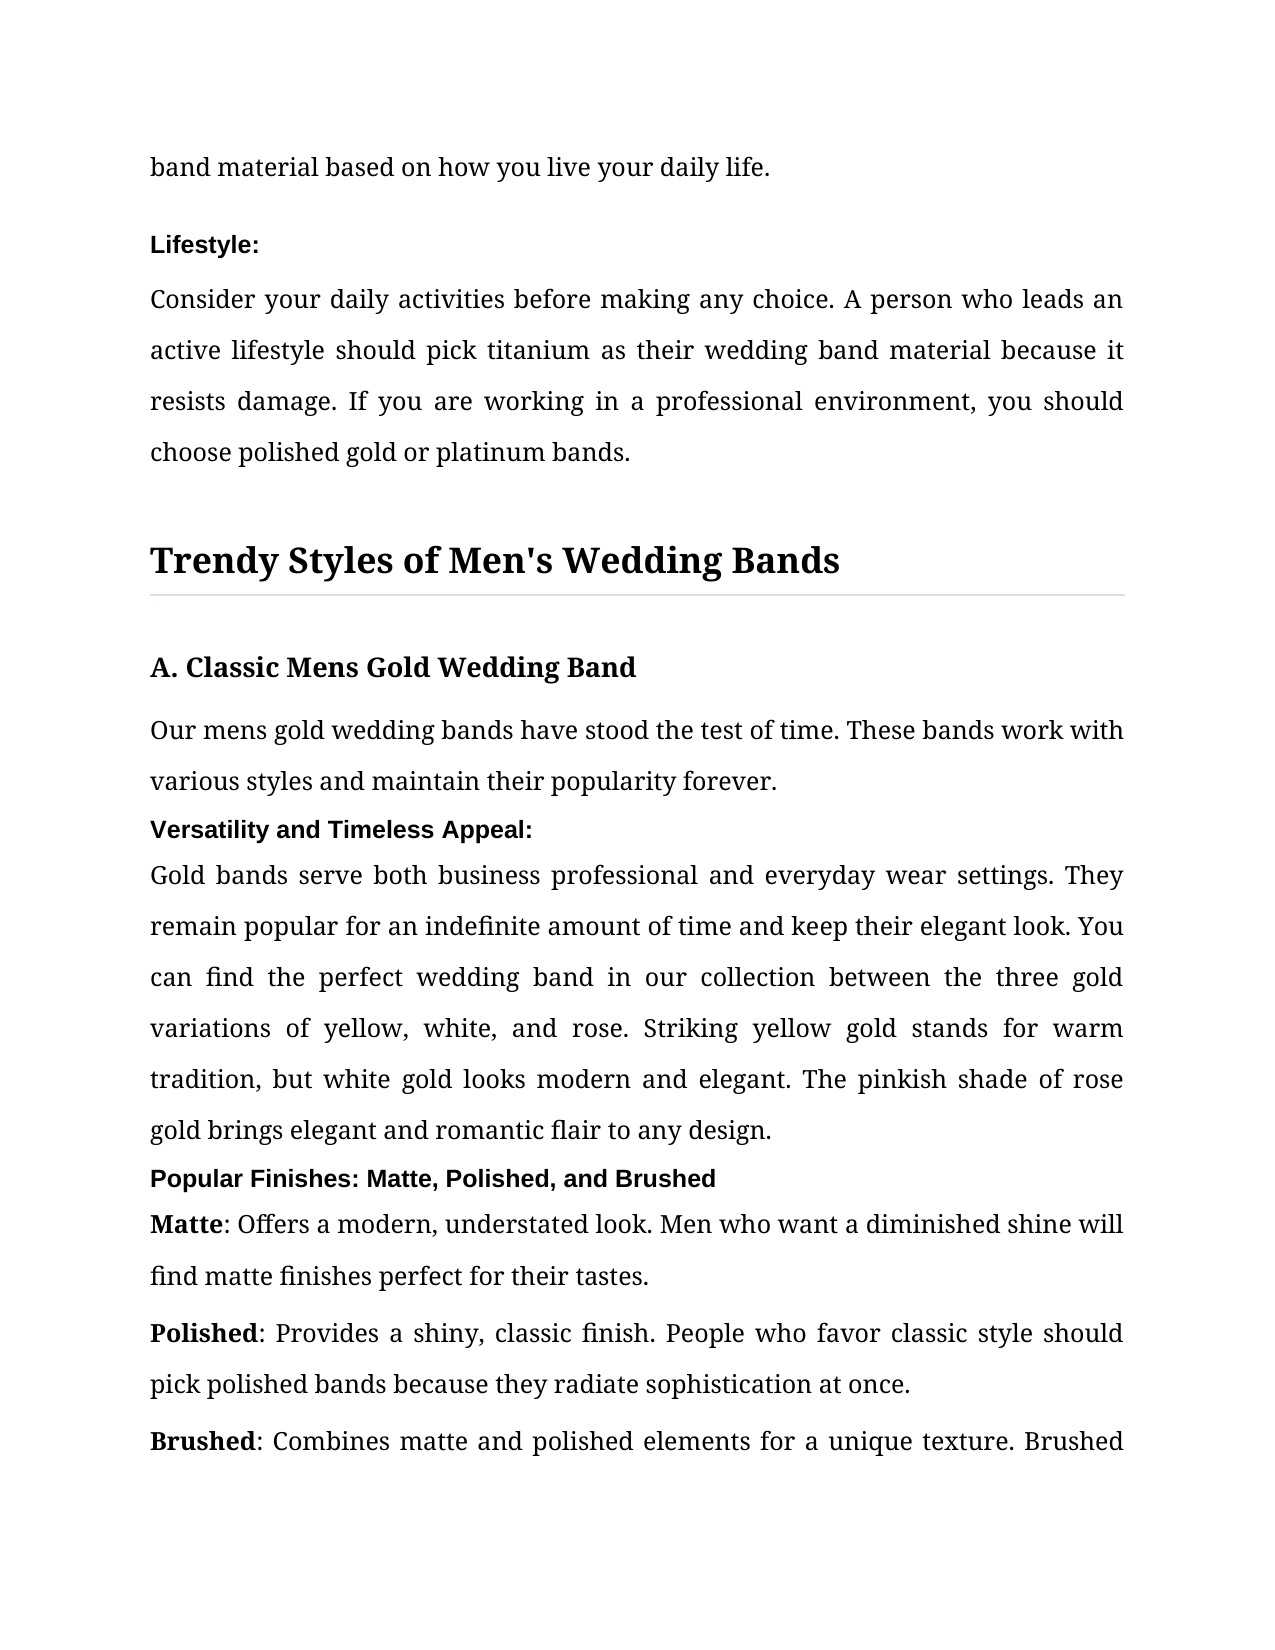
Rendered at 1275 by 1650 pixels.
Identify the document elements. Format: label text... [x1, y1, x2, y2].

text Brushed: Combines matte and polished elements for a unique texture. Brushed [150, 1424, 1125, 1458]
text band material based on how you live your daily life. [150, 150, 1125, 184]
text Polished: Provides a shiny, classic finish. People who favor classic style should pick polished bands because they radiate sophistication at once. [150, 1316, 1125, 1401]
subtitle Popular Finishes: Matte, Polished, and Brushed [150, 1164, 1125, 1193]
text Consider your daily activities before making any choice. A person who leads an active lifestyle should pick titanium as their wedding band material because it resists damage. If you are working in a professional environment, you should choose polished gold or platinum bands. [150, 282, 1125, 469]
subtitle A. Classic Mens Gold Wedding Band​ [150, 649, 1125, 686]
subtitle Versatility and Timeless Appeal: [150, 815, 1125, 843]
text Gold bands serve both business professional and everyday wear settings. They remain popular for an indefinite amount of time and keep their elegant look. You can find the perfect wedding band in our collection between the three gold variations of yellow, white, and rose. Striking yellow gold stands for warm tradition, but white gold looks modern and elegant. The pinkish shade of rose gold brings elegant and romantic flair to any design. [150, 858, 1125, 1147]
subtitle Lifestyle: [150, 230, 1125, 259]
text Matte: Offers a modern, understated look. Men who want a diminished shine will find matte finishes perfect for their tastes. [150, 1207, 1125, 1292]
subtitle Trendy Styles of Men's Wedding Bands [150, 536, 1125, 594]
text Our mens gold wedding bands​ have stood the test of time. These bands work with various styles and maintain their popularity forever. [150, 713, 1125, 798]
